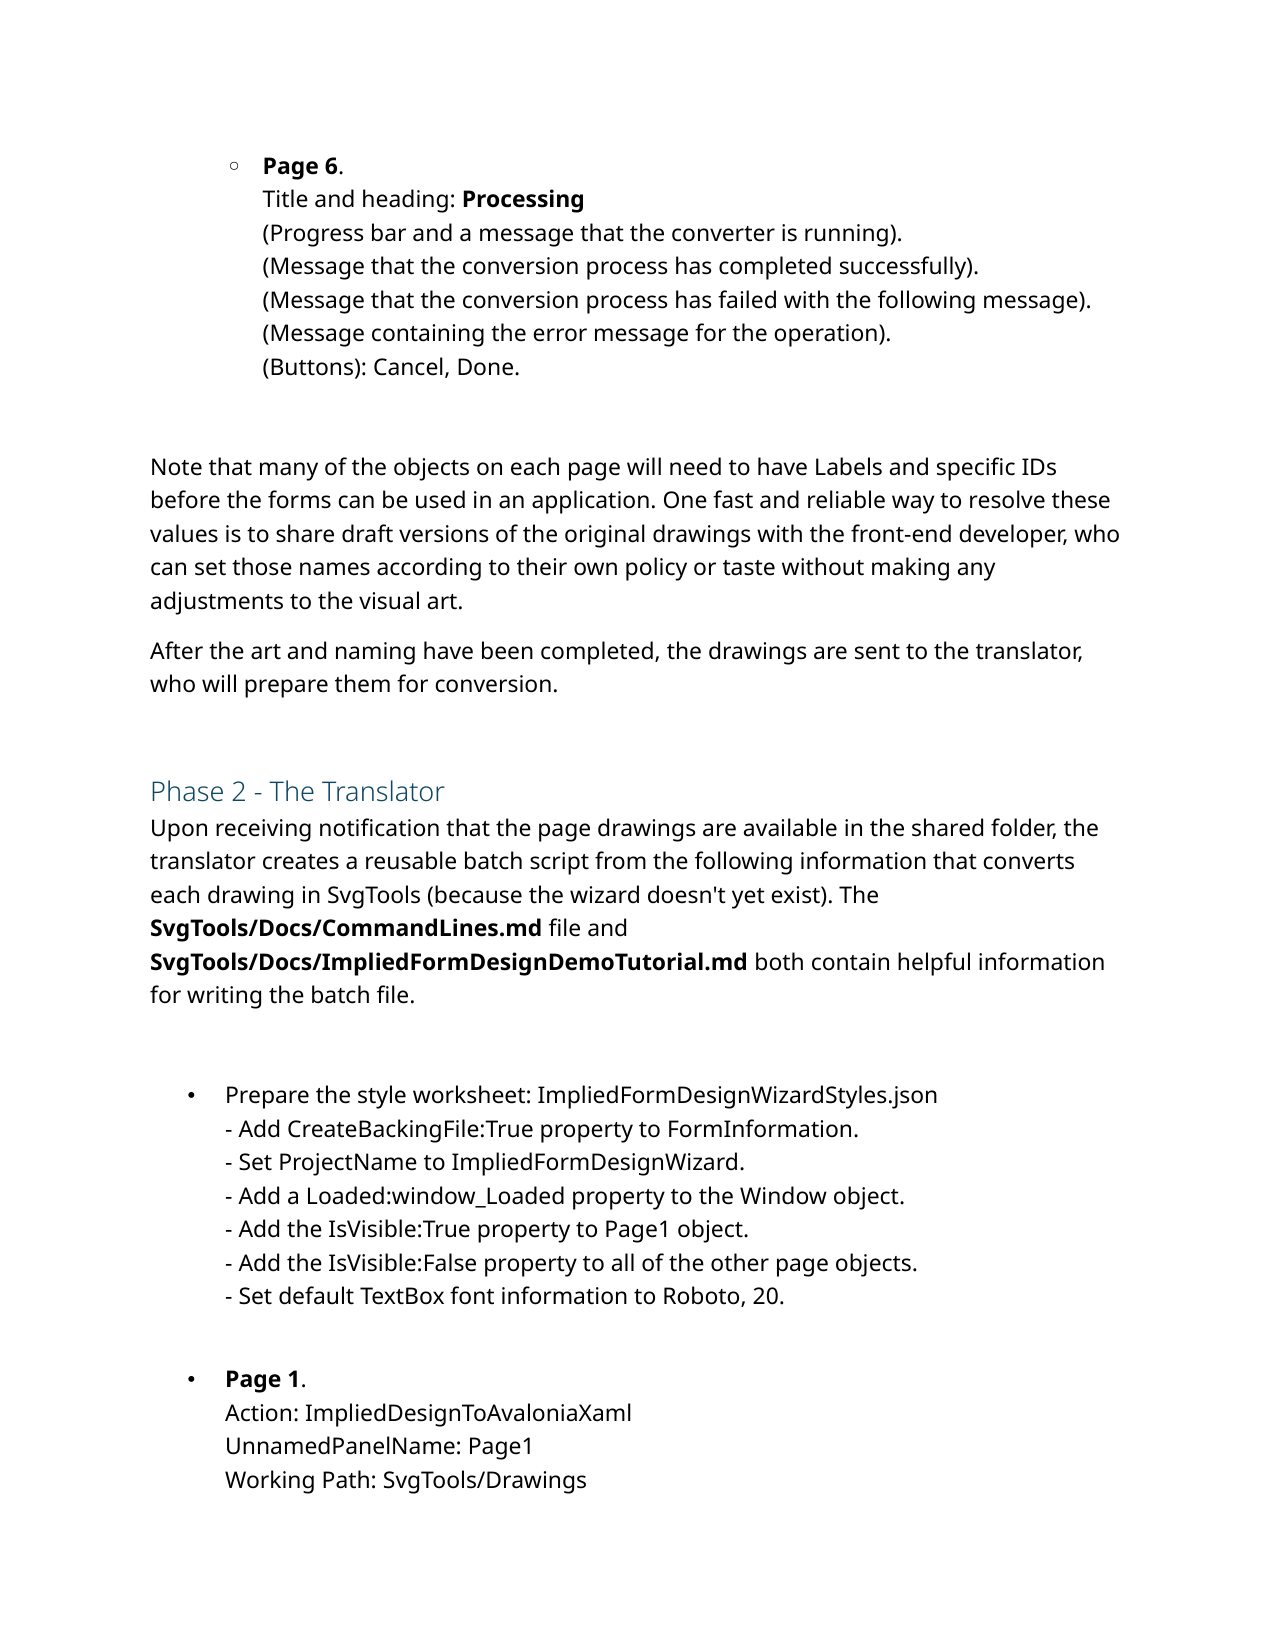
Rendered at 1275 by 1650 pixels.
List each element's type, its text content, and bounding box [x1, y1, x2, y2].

text After the art and naming have been completed, the drawings are sent to the translator, who will prepare them for conversion. [150, 635, 1125, 699]
text Upon receiving notification that the page drawings are available in the shared folder, the translator creates a reusable batch script from the following information that converts each drawing in SvgTools (because the wizard doesn't yet exist). The SvgTools/Docs/CommandLines.md file and SvgTools/Docs/ImpliedFormDesignDemoTutorial.md both contain helpful information for writing the batch file. [150, 812, 1125, 1010]
list Page 6. Title and heading: Processing (Progress bar and a message that the converter is running). (Message that the conversion process has completed successfully). (Message that the conversion process has failed with the following message). (Message containing the error message for the operation). (Buttons): Cancel, Done. [225, 150, 1125, 382]
list Prepare the style worksheet: ImpliedFormDesignWizardStyles.json - Add CreateBackingFile:True property to FormInformation. - Set ProjectName to ImpliedFormDesignWizard. - Add a Loaded:window_Loaded property to the Window object. - Add the IsVisible:True property to Page1 object. - Add the IsVisible:False property to all of the other page objects. - Set default TextBox font information to Roboto, 20. [187, 1079, 1125, 1344]
list Page 1. Action: ImpliedDesignToAvaloniaXaml UnnamedPanelName: Page1 Working Path: SvgTools/Drawings [187, 1363, 1125, 1495]
subtitle Phase 2 - The Translator [150, 772, 1125, 809]
text Note that many of the objects on each page will need to have Labels and specific IDs before the forms can be used in an application. One fast and reliable way to resolve these values is to share draft versions of the original drawings with the front-end developer, who can set those names according to their own policy or taste without making any adjustments to the visual art. [150, 451, 1125, 616]
